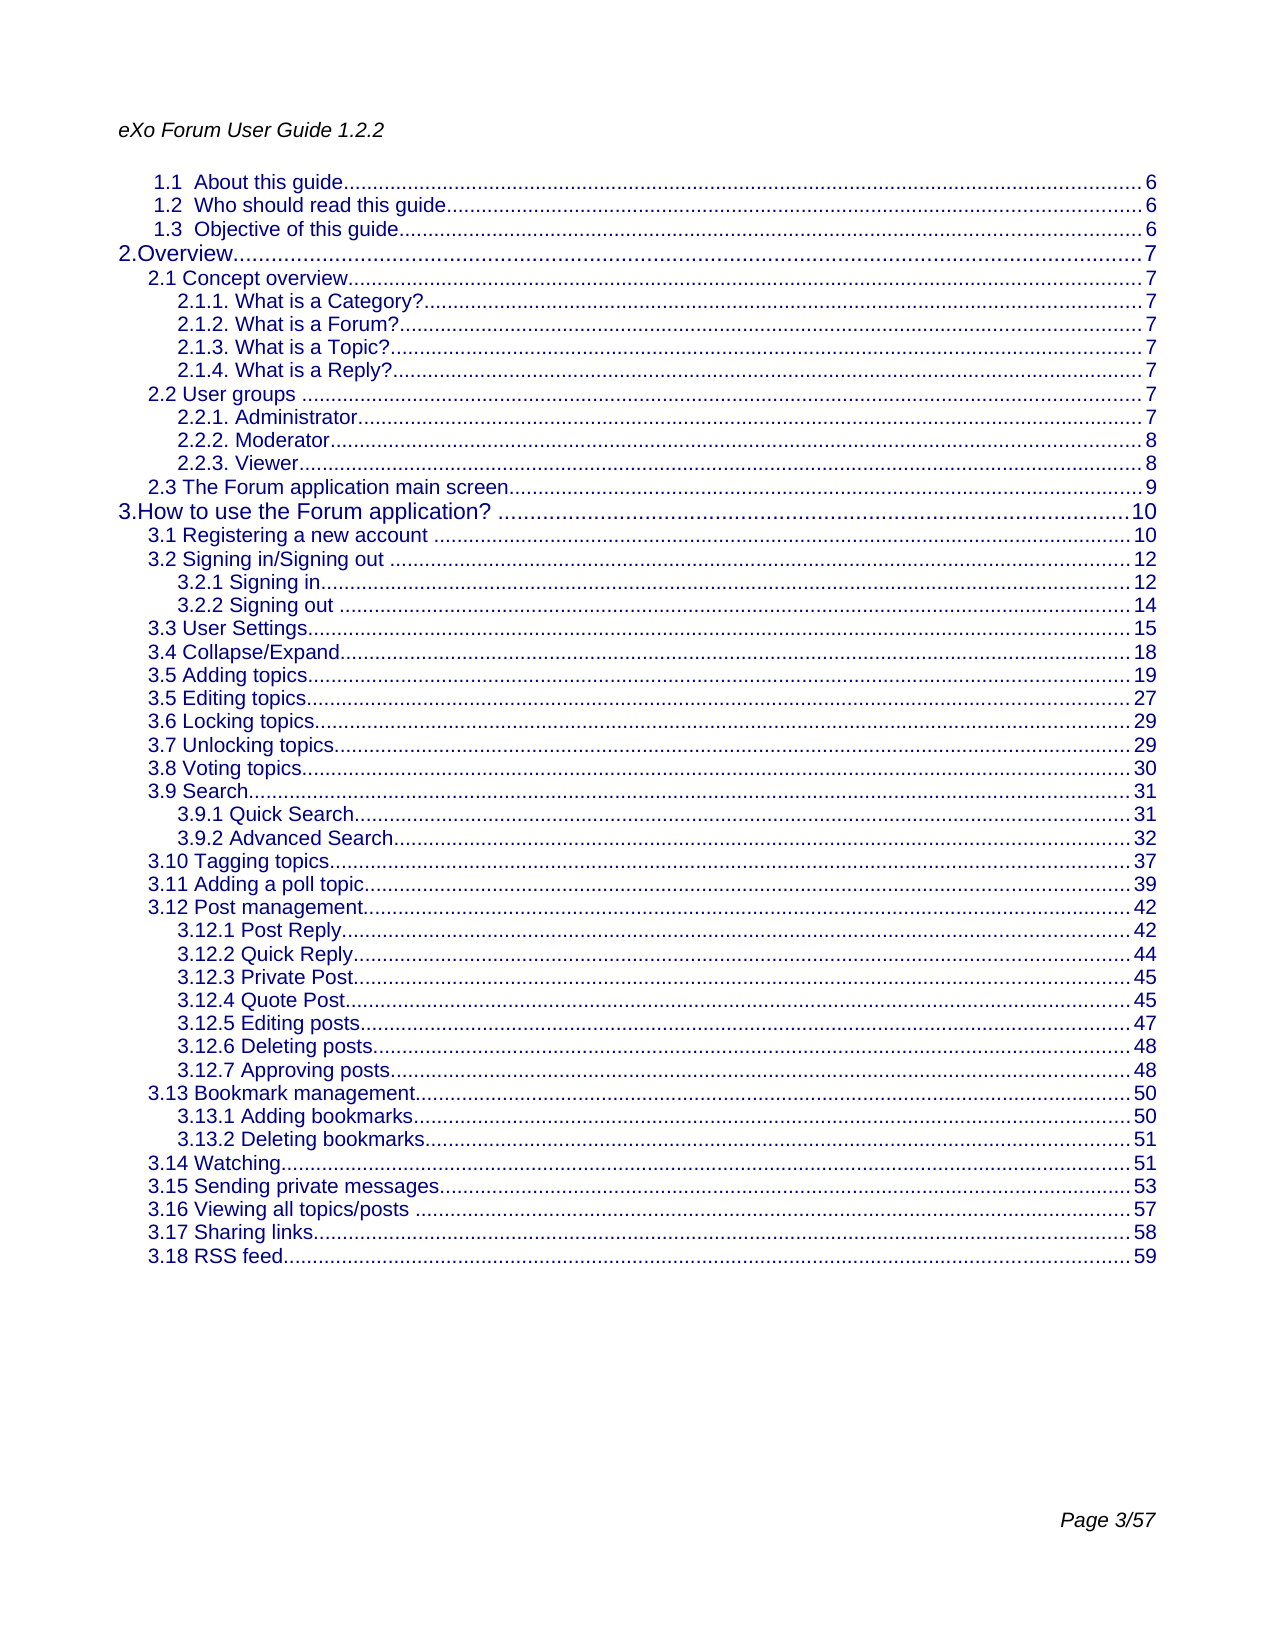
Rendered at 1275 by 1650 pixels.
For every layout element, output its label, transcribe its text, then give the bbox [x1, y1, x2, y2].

text 2.2.2. Moderator 8 [177, 429, 1157, 452]
text 3.7 Unlocking topics 29 [148, 733, 1157, 756]
text 3.How to use the Forum application? 10 [118, 498, 1157, 524]
text 3.12.7 Approving posts 48 [177, 1058, 1157, 1082]
text 2.3 The Forum application main screen 9 [148, 475, 1157, 498]
text 2.1.1. What is a Category? 7 [177, 289, 1157, 313]
text 3.1 Registering a new account 10 [148, 524, 1157, 547]
text 3.2 Signing in/Signing out 12 [148, 547, 1157, 571]
text 3.12.2 Quick Reply 44 [177, 942, 1157, 965]
text 3.12.5 Editing posts 47 [177, 1012, 1157, 1035]
text 3.2.2 Signing out 14 [177, 594, 1157, 617]
text 3.3 User Settings 15 [148, 617, 1157, 640]
text 3.12.6 Deleting posts 48 [177, 1035, 1157, 1058]
text 3.2.1 Signing in 12 [177, 571, 1157, 594]
text 3.5 Editing topics 27 [148, 687, 1157, 710]
text 3.13.2 Deleting bookmarks 51 [177, 1128, 1157, 1151]
text 3.12.4 Quote Post 45 [177, 989, 1157, 1012]
text 1.2 Who should read this guide 6 [148, 194, 1157, 217]
text 2.Overview 7 [118, 241, 1157, 266]
text 3.15 Sending private messages 53 [148, 1174, 1157, 1198]
text 2.2.1. Administrator 7 [177, 406, 1157, 429]
text 3.16 Viewing all topics/posts 57 [148, 1198, 1157, 1221]
text 1.3 Objective of this guide 6 [148, 217, 1157, 241]
text 3.9.2 Advanced Search 32 [177, 826, 1157, 849]
text 2.2 User groups 7 [148, 382, 1157, 406]
text 3.18 RSS feed 59 [148, 1244, 1157, 1267]
text 2.1 Concept overview 7 [148, 266, 1157, 289]
text 3.11 Adding a poll topic 39 [148, 872, 1157, 896]
text 3.12.3 Private Post 45 [177, 965, 1157, 989]
text 3.9.1 Quick Search 31 [177, 803, 1157, 826]
text 2.1.4. What is a Reply? 7 [177, 359, 1157, 382]
text 3.12.1 Post Reply 42 [177, 919, 1157, 942]
text 3.9 Search 31 [148, 779, 1157, 803]
text 3.6 Locking topics 29 [148, 710, 1157, 733]
text 2.1.2. What is a Forum? 7 [177, 313, 1157, 336]
text 2.2.3. Viewer 8 [177, 452, 1157, 475]
text 3.13 Bookmark management 50 [148, 1082, 1157, 1105]
text 3.4 Collapse/Expand 18 [148, 640, 1157, 663]
text 3.14 Watching 51 [148, 1151, 1157, 1174]
text 1.1 About this guide 6 [148, 171, 1157, 194]
text 3.5 Adding topics 19 [148, 663, 1157, 687]
text 2.1.3. What is a Topic? 7 [177, 336, 1157, 359]
text 3.13.1 Adding bookmarks 50 [177, 1105, 1157, 1128]
text 3.10 Tagging topics 37 [148, 849, 1157, 872]
text 3.17 Sharing links 58 [148, 1221, 1157, 1244]
text 3.12 Post management 42 [148, 896, 1157, 919]
text 3.8 Voting topics 30 [148, 756, 1157, 779]
